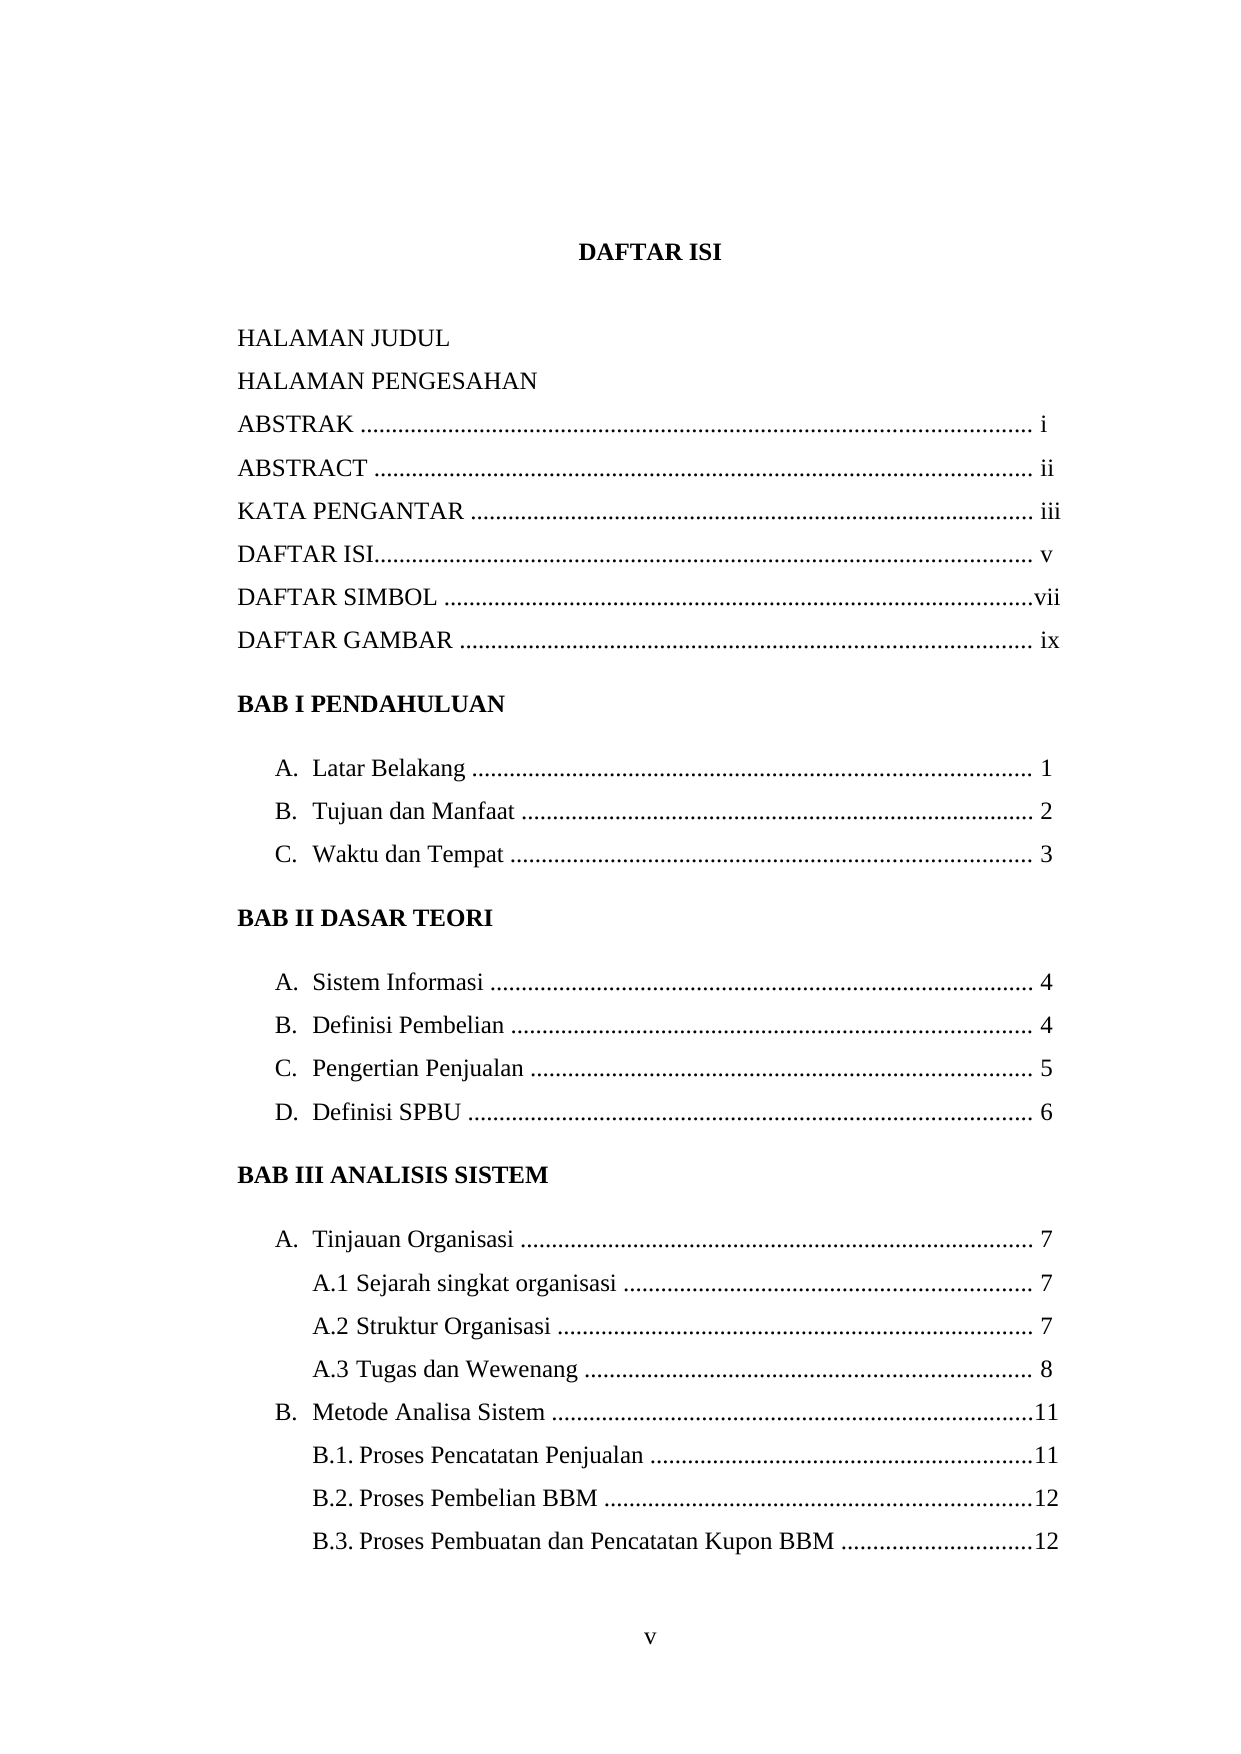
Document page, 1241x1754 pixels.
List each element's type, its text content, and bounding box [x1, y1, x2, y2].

list Proses Pencatatan Penjualan 11 [312, 1440, 1063, 1469]
text DAFTAR GAMBAR ix [237, 625, 1063, 654]
list Metode Analisa Sistem 11 [274, 1397, 1063, 1426]
text DAFTAR ISI v [237, 539, 1063, 568]
text ABSTRAK i [237, 409, 1063, 438]
text BAB I PENDAHULUAN [237, 689, 1063, 718]
list Proses Pembuatan dan Pencatatan Kupon BBM 12 [312, 1526, 1063, 1555]
text ABSTRACT ii [237, 453, 1063, 481]
list Definisi Pembelian 4 [274, 1010, 1063, 1039]
text HALAMAN PENGESAHAN [237, 366, 1063, 395]
list Tujuan dan Manfaat 2 [274, 796, 1063, 825]
list Sejarah singkat organisasi 7 [312, 1268, 1063, 1296]
list Proses Pembelian BBM 12 [312, 1483, 1063, 1512]
text BAB II DASAR TEORI [237, 903, 1063, 932]
list Pengertian Penjualan 5 [274, 1053, 1063, 1082]
list Waktu dan Tempat 3 [274, 839, 1063, 868]
text DAFTAR SIMBOL vii [237, 582, 1063, 611]
list Sistem Informasi 4 [274, 967, 1063, 996]
list Tinjauan Organisasi 7 [274, 1224, 1063, 1253]
list Tugas dan Wewenang 8 [312, 1354, 1063, 1383]
list Definisi SPBU 6 [274, 1097, 1063, 1125]
list Latar Belakang 1 [274, 753, 1063, 782]
text BAB III ANALISIS SISTEM [237, 1161, 1063, 1189]
text DAFTAR ISI [237, 237, 1063, 266]
list Struktur Organisasi 7 [312, 1311, 1063, 1339]
text HALAMAN JUDUL [237, 323, 1063, 352]
text KATA PENGANTAR iii [237, 496, 1063, 524]
